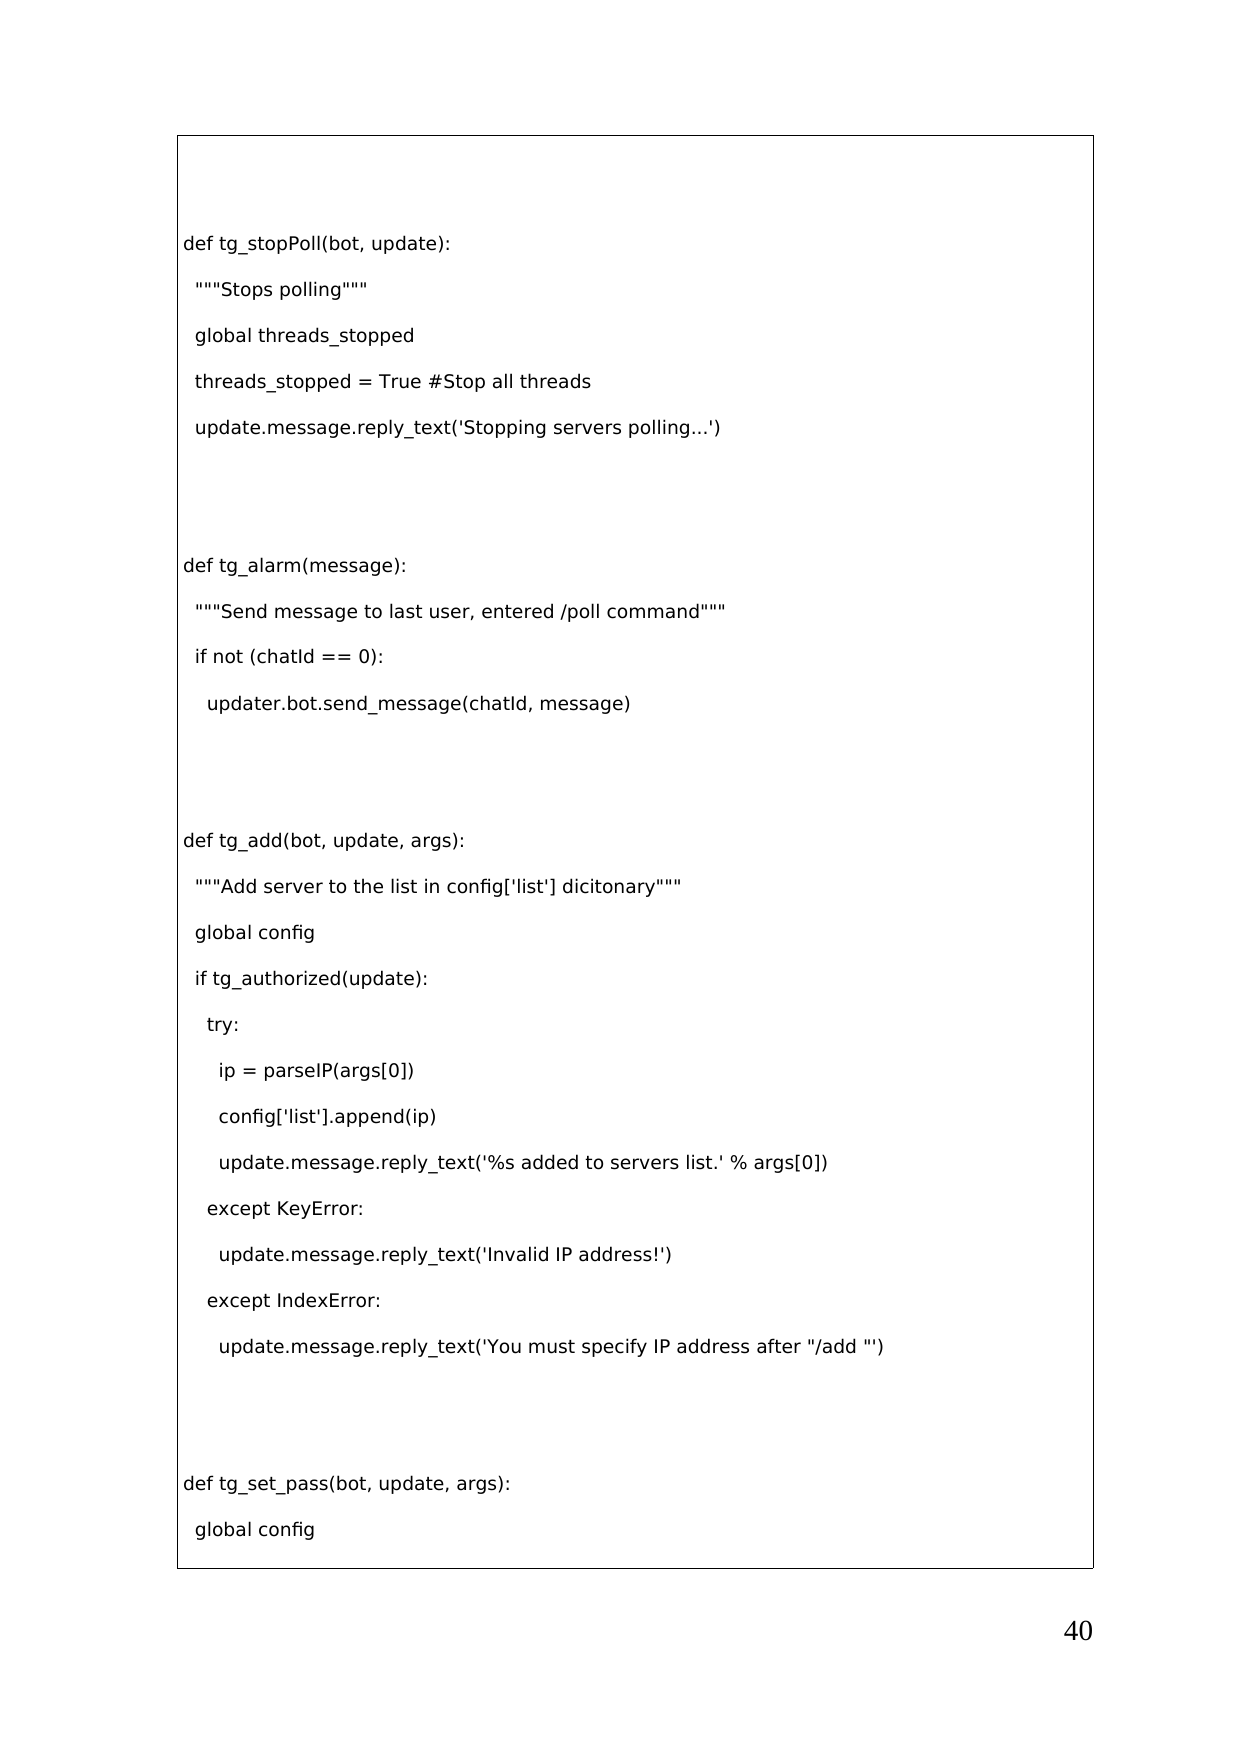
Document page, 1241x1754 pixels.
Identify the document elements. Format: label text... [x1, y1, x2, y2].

table_header def tg_stopPoll(bot, update): """Stops polling""" global threads_stopped threads_stopped = True #Stop all threads update.message.reply_text('Stopping servers polling...') def tg_alarm(message): """Send message to last user, entered /poll command""" if not (chatId == 0): updater.bot.send_message(chatId, message) def tg_add(bot, update, args): """Add server to the list in config['list'] dicitonary""" global config if tg_authorized(update): try: ip = parseIP(args[0]) config['list'].append(ip) update.message.reply_text('%s added to servers list.' % args[0]) except KeyError: update.message.reply_text('Invalid IP address!') except IndexError: update.message.reply_text('You must specify IP address after "/add "') def tg_set_pass(bot, update, args): global config [178, 136, 1093, 1568]
